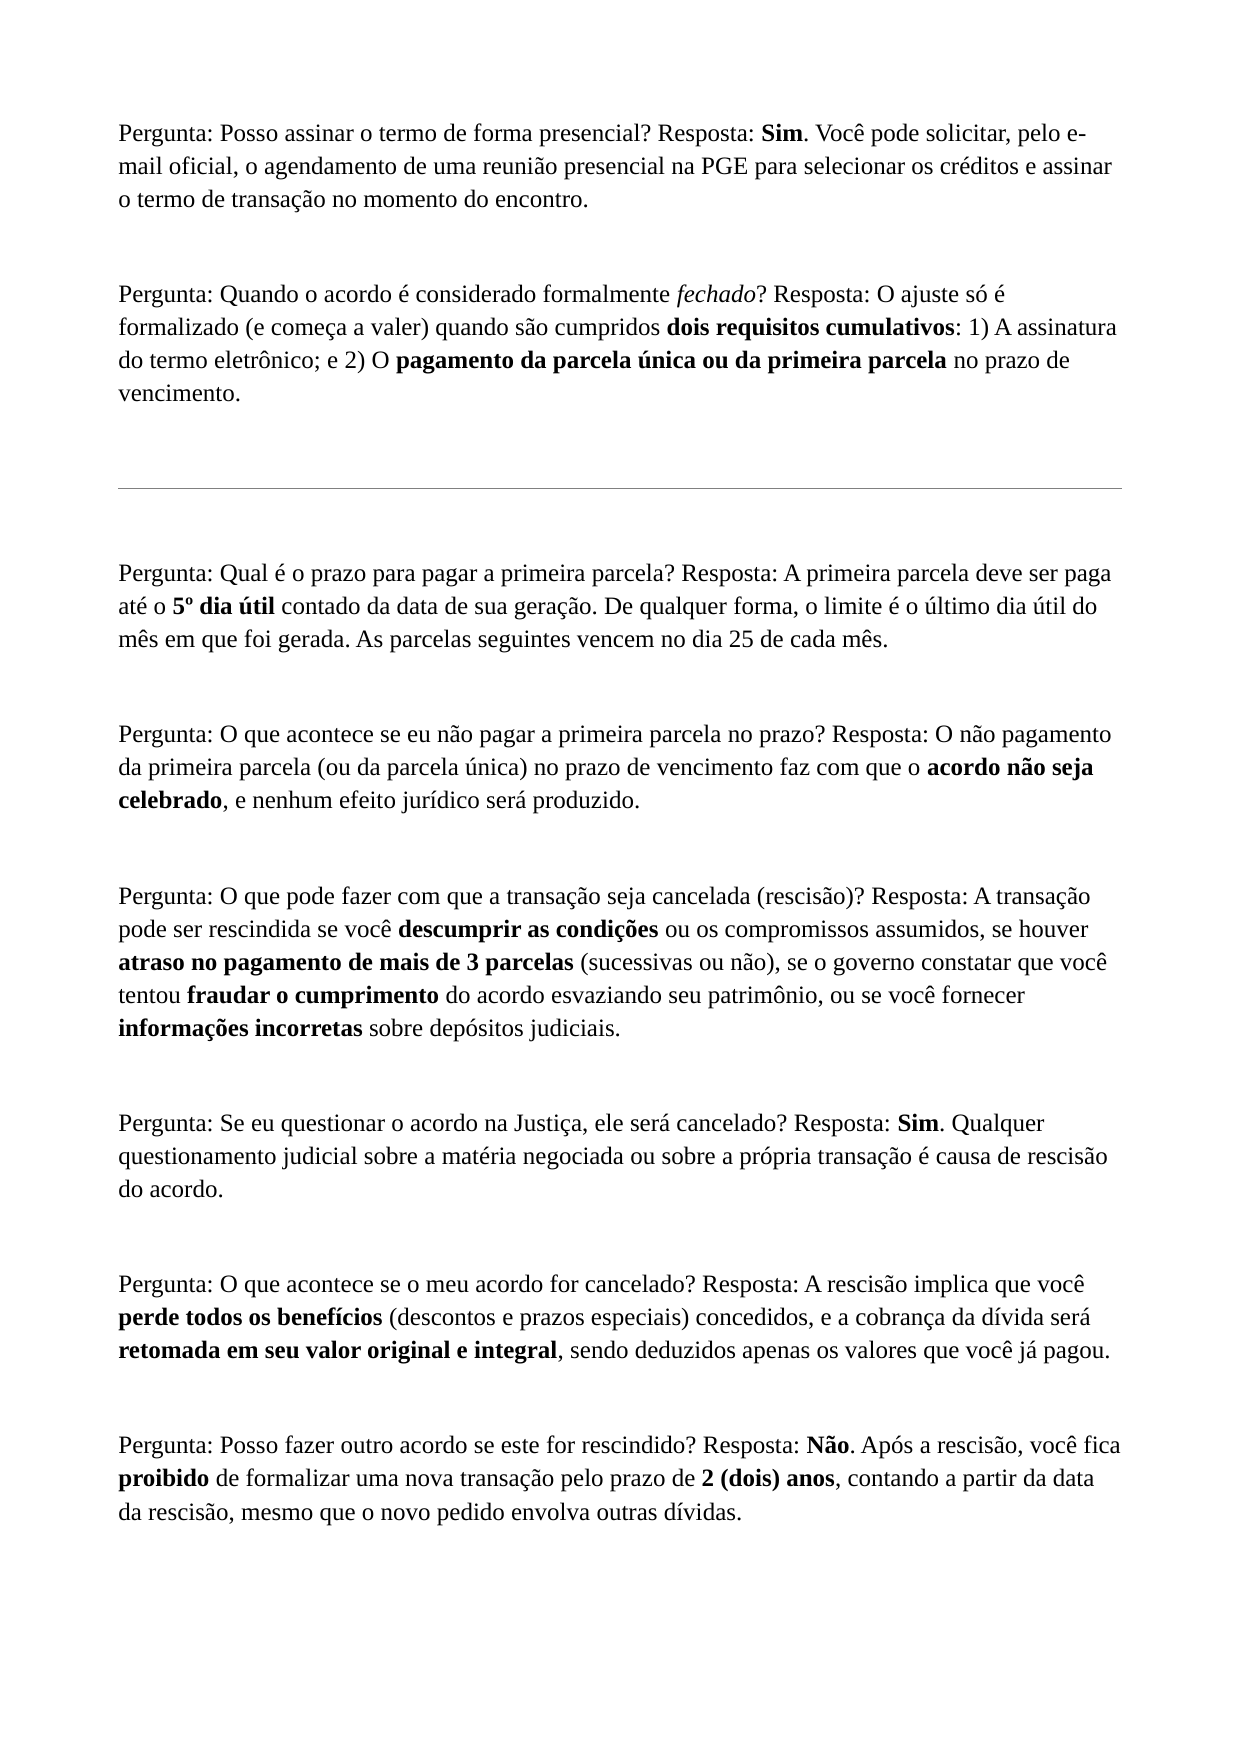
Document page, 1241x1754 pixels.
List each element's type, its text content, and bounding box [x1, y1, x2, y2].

text Pergunta: Quando o acordo é considerado formalmente fechado? Resposta: O ajuste só é formalizado (e começa a valer) quando são cumpridos dois requisitos cumulativos: 1) A assinatura do termo eletrônico; e 2) O pagamento da parcela única ou da primeira parcela no prazo de vencimento. [118, 279, 1122, 407]
text Pergunta: Posso fazer outro acordo se este for rescindido? Resposta: Não. Após a rescisão, você fica proibido de formalizar uma nova transação pelo prazo de 2 (dois) anos, contando a partir da data da rescisão, mesmo que o novo pedido envolva outras dívidas. [118, 1431, 1122, 1525]
text Pergunta: Posso assinar o termo de forma presencial? Resposta: Sim. Você pode solicitar, pelo e-mail oficial, o agendamento de uma reunião presencial na PGE para selecionar os créditos e assinar o termo de transação no momento do encontro. [118, 118, 1122, 213]
text Pergunta: Se eu questionar o acordo na Justiça, ele será cancelado? Resposta: Sim. Qualquer questionamento judicial sobre a matéria negociada ou sobre a própria transação é causa de rescisão do acordo. [118, 1108, 1122, 1203]
text Pergunta: O que acontece se eu não pagar a primeira parcela no prazo? Resposta: O não pagamento da primeira parcela (ou da parcela única) no prazo de vencimento faz com que o acordo não seja celebrado, e nenhum efeito jurídico será produzido. [118, 719, 1122, 814]
text Pergunta: O que pode fazer com que a transação seja cancelada (rescisão)? Resposta: A transação pode ser rescindida se você descumprir as condições ou os compromissos assumidos, se houver atraso no pagamento de mais de 3 parcelas (sucessivas ou não), se o governo constatar que você tentou fraudar o cumprimento do acordo esvaziando seu patrimônio, ou se você fornecer informações incorretas sobre depósitos judiciais. [118, 881, 1122, 1042]
text Pergunta: O que acontece se o meu acordo for cancelado? Resposta: A rescisão implica que você perde todos os benefícios (descontos e prazos especiais) concedidos, e a cobrança da dívida será retomada em seu valor original e integral, sendo deduzidos apenas os valores que você já pagou. [118, 1269, 1122, 1364]
text Pergunta: Qual é o prazo para pagar a primeira parcela? Resposta: A primeira parcela deve ser paga até o 5º dia útil contado da data de sua geração. De qualquer forma, o limite é o último dia útil do mês em que foi gerada. As parcelas seguintes vencem no dia 25 de cada mês. [118, 558, 1122, 653]
